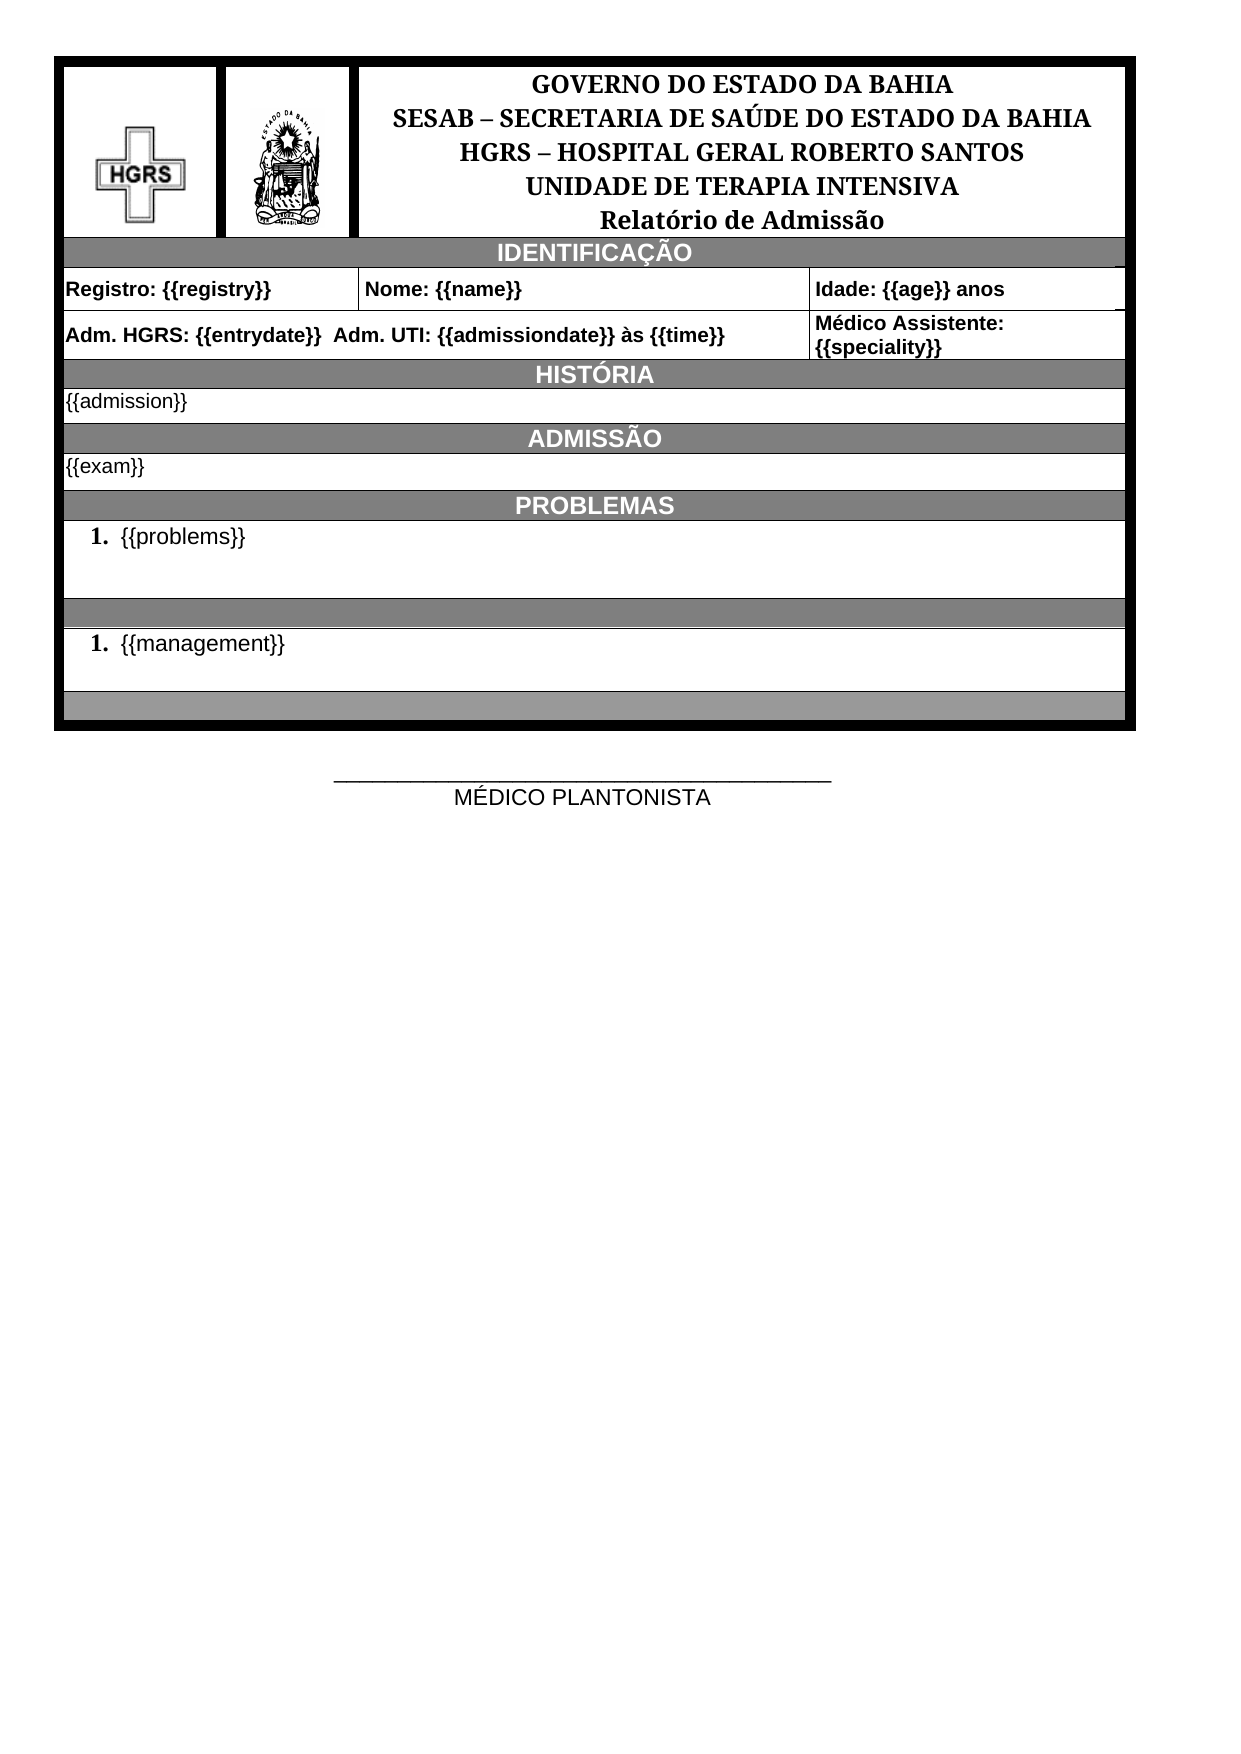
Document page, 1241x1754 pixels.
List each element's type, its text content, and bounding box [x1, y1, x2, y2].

table_cell HISTÓRIA [64, 360, 1125, 388]
table_cell PROBLEMAS [64, 491, 1125, 520]
table_cell _______________________________________ MÉDICO PLANTONISTA [59, 731, 1106, 833]
table_cell IDENTIFICAÇÃO [64, 238, 1125, 267]
table_cell Idade: {{age}} anos [810, 268, 1125, 309]
table_cell Registro: {{registry}} [64, 268, 358, 309]
table_cell {{problems}} [64, 521, 1125, 598]
table_cell [64, 599, 1125, 627]
table_cell Adm. HGRS: {{entrydate}} Adm. UTI: {{admissiondate}} às {{time}} [64, 311, 809, 358]
table_header [226, 67, 349, 237]
table_cell Médico Assistente: {{speciality}} [810, 311, 1125, 358]
table_cell ADMISSÃO [64, 424, 1125, 453]
table_header [64, 67, 216, 237]
table_cell [64, 692, 1125, 720]
table_header GOVERNO DO ESTADO DA BAHIA SESAB – SECRETARIA DE SAÚDE DO ESTADO DA BAHIA HGRS – HOSPITAL GERAL ROBERTO SANTOS UNIDADE DE TERAPIA INTENSIVA Relatório de Admissão [359, 67, 1125, 237]
table_cell {{exam}} [64, 454, 1125, 490]
table_cell {{admission}} [64, 389, 1125, 423]
table_cell [1106, 731, 1131, 833]
picture [250, 108, 325, 228]
table_cell Nome: {{name}} [359, 268, 809, 309]
table_cell {{management}} [64, 629, 1125, 691]
